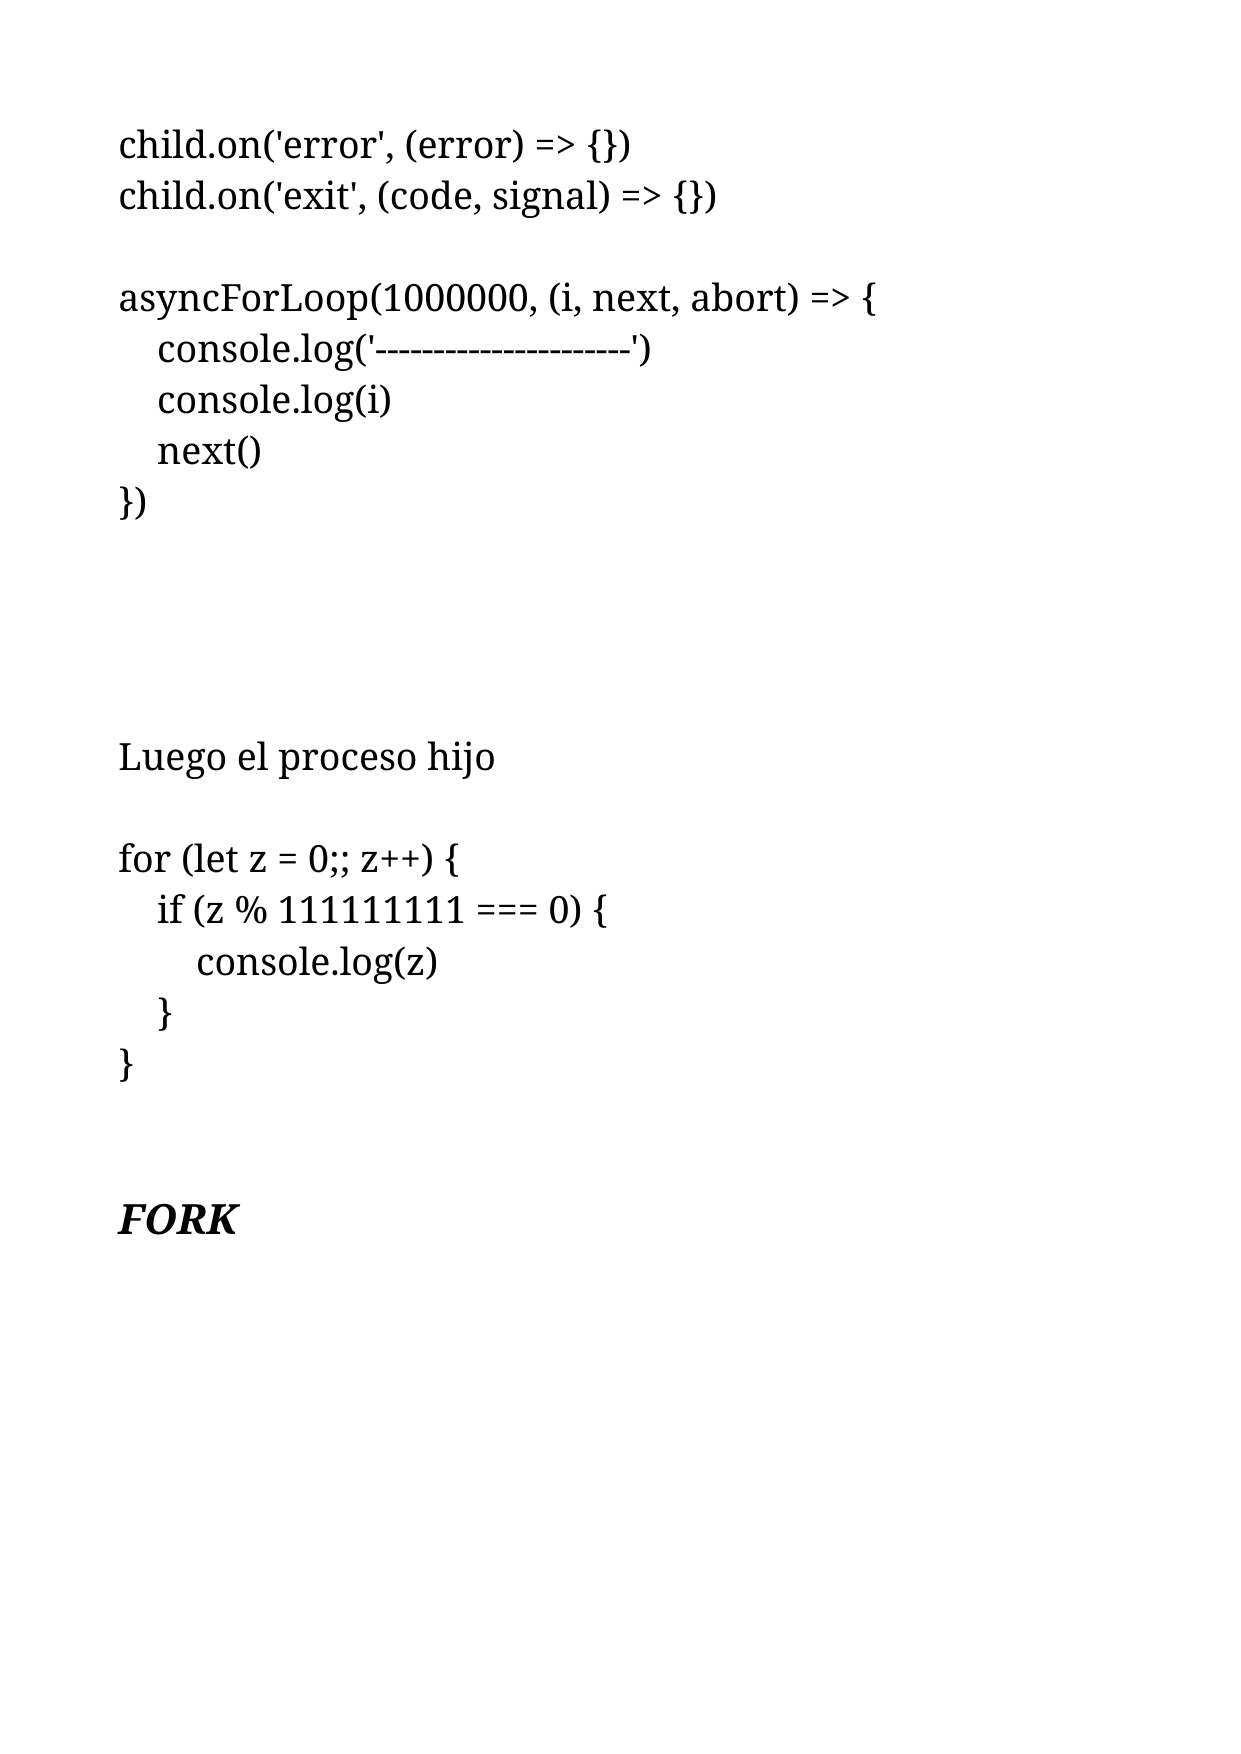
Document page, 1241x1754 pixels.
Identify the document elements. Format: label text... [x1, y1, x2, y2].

text console.log('----------------------') [118, 322, 1122, 373]
text }) [118, 475, 1122, 526]
text console.log(i) [118, 373, 1122, 424]
text } [118, 986, 1122, 1037]
text for (let z = 0;; z++) { [118, 833, 1122, 884]
text FORK [118, 1190, 1122, 1247]
text next() [118, 424, 1122, 475]
text asyncForLoop(1000000, (i, next, abort) => { [118, 271, 1122, 322]
text console.log(z) [118, 935, 1122, 986]
text child.on('error', (error) => {}) [118, 118, 1122, 169]
text } [118, 1037, 1122, 1088]
text child.on('exit', (code, signal) => {}) [118, 169, 1122, 220]
text Luego el proceso hijo [118, 731, 1122, 782]
text if (z % 111111111 === 0) { [118, 884, 1122, 935]
